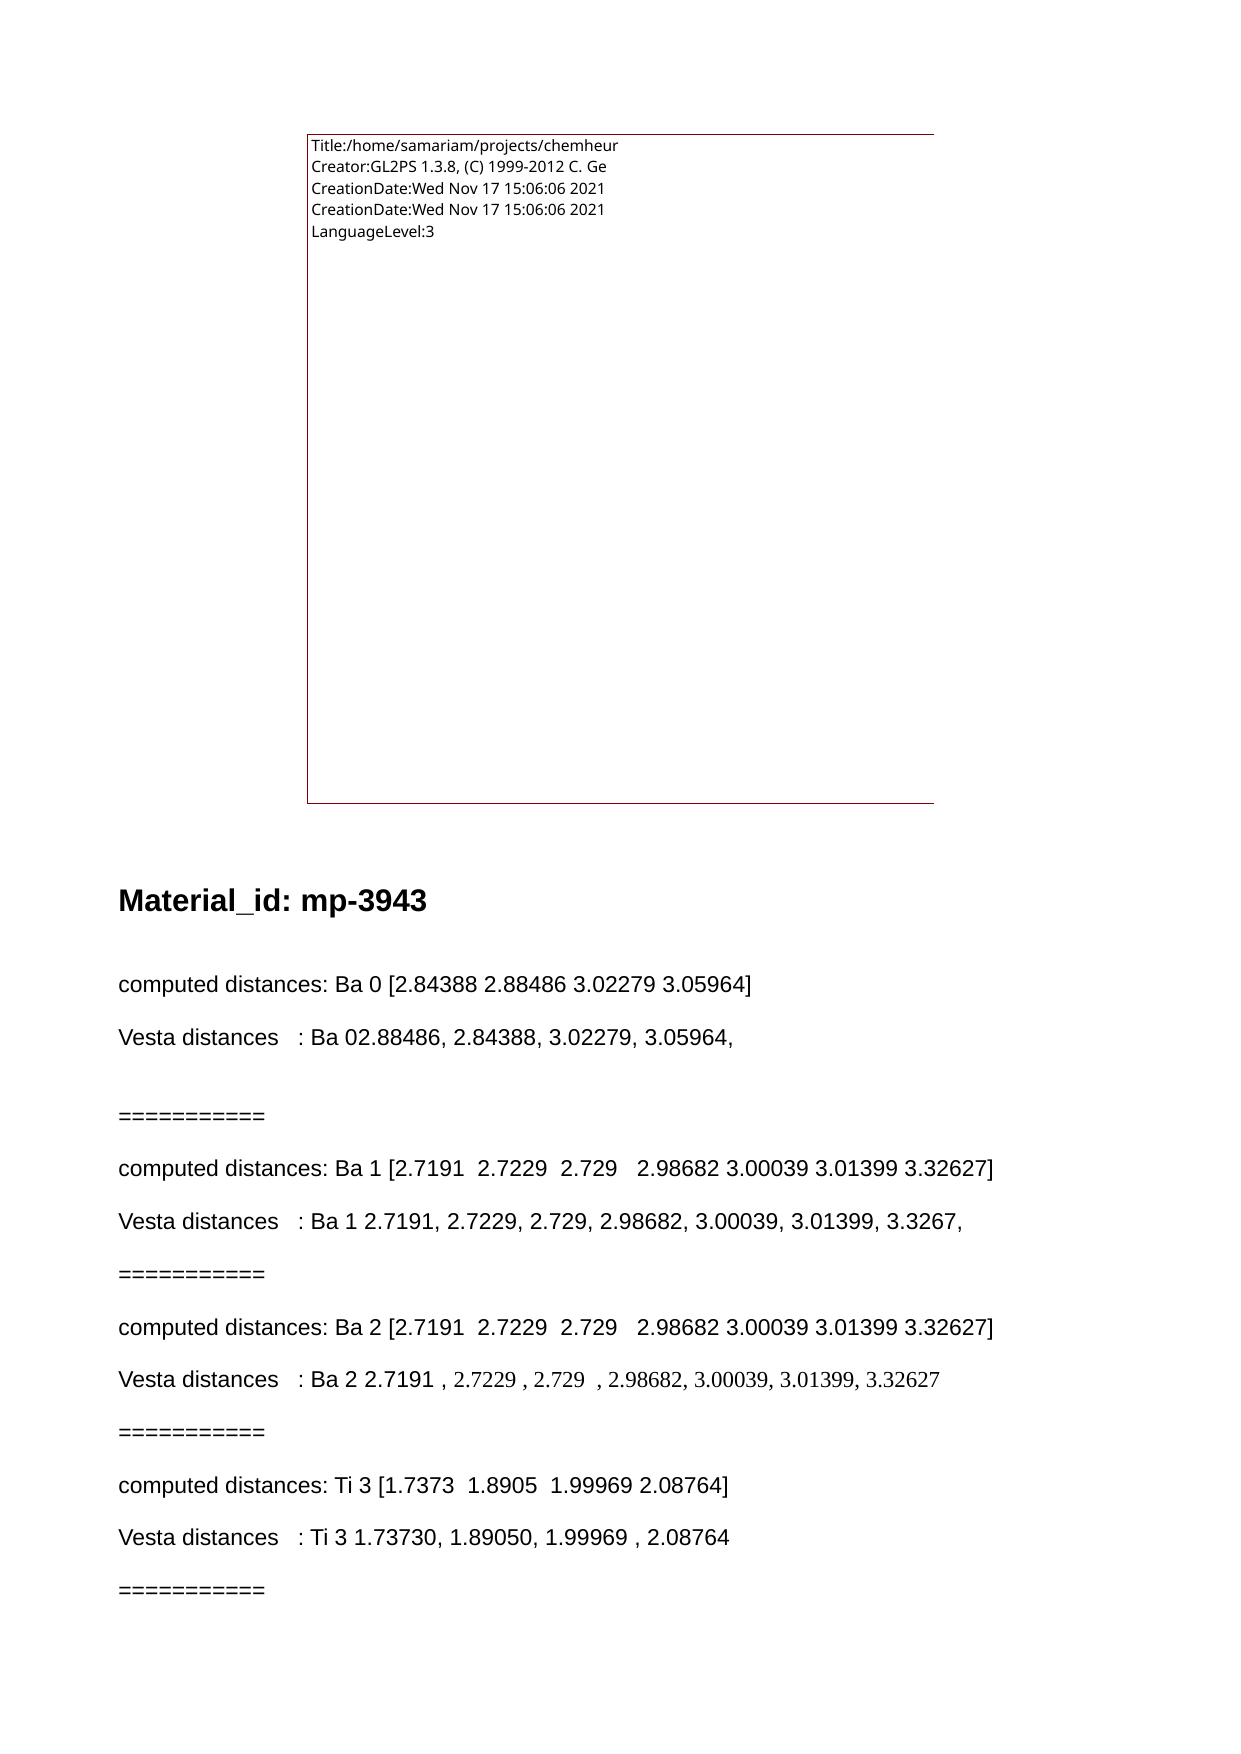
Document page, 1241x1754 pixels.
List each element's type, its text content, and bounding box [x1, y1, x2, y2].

text computed distances: Ba 1 [2.7191 2.7229 2.729 2.98682 3.00039 3.01399 3.32627] [118, 1155, 1122, 1182]
text computed distances: Ti 3 [1.7373 1.8905 1.99969 2.08764] [118, 1472, 1122, 1498]
text Material_id: mp-3943 [118, 882, 1122, 918]
text =========== [118, 1261, 1122, 1287]
text computed distances: Ba 0 [2.84388 2.88486 3.02279 3.05964] [118, 971, 1122, 997]
text =========== [118, 1103, 1122, 1129]
text =========== [118, 1419, 1122, 1445]
text computed distances: Ba 2 [2.7191 2.7229 2.729 2.98682 3.00039 3.01399 3.32627] [118, 1313, 1122, 1340]
text Vesta distances : Ba 2 2.7191 , 2.7229 , 2.729 , 2.98682, 3.00039, 3.01399, 3.32627 [118, 1366, 1122, 1393]
text Vesta distances : Ti 3 1.73730, 1.89050, 1.99969 , 2.08764 [118, 1524, 1122, 1551]
text Vesta distances : Ba 02.88486, 2.84388, 3.02279, 3.05964, [118, 1023, 1122, 1050]
text Vesta distances : Ba 1 2.7191, 2.7229, 2.729, 2.98682, 3.00039, 3.01399, 3.3267, [118, 1208, 1122, 1234]
text =========== [118, 1577, 1122, 1603]
